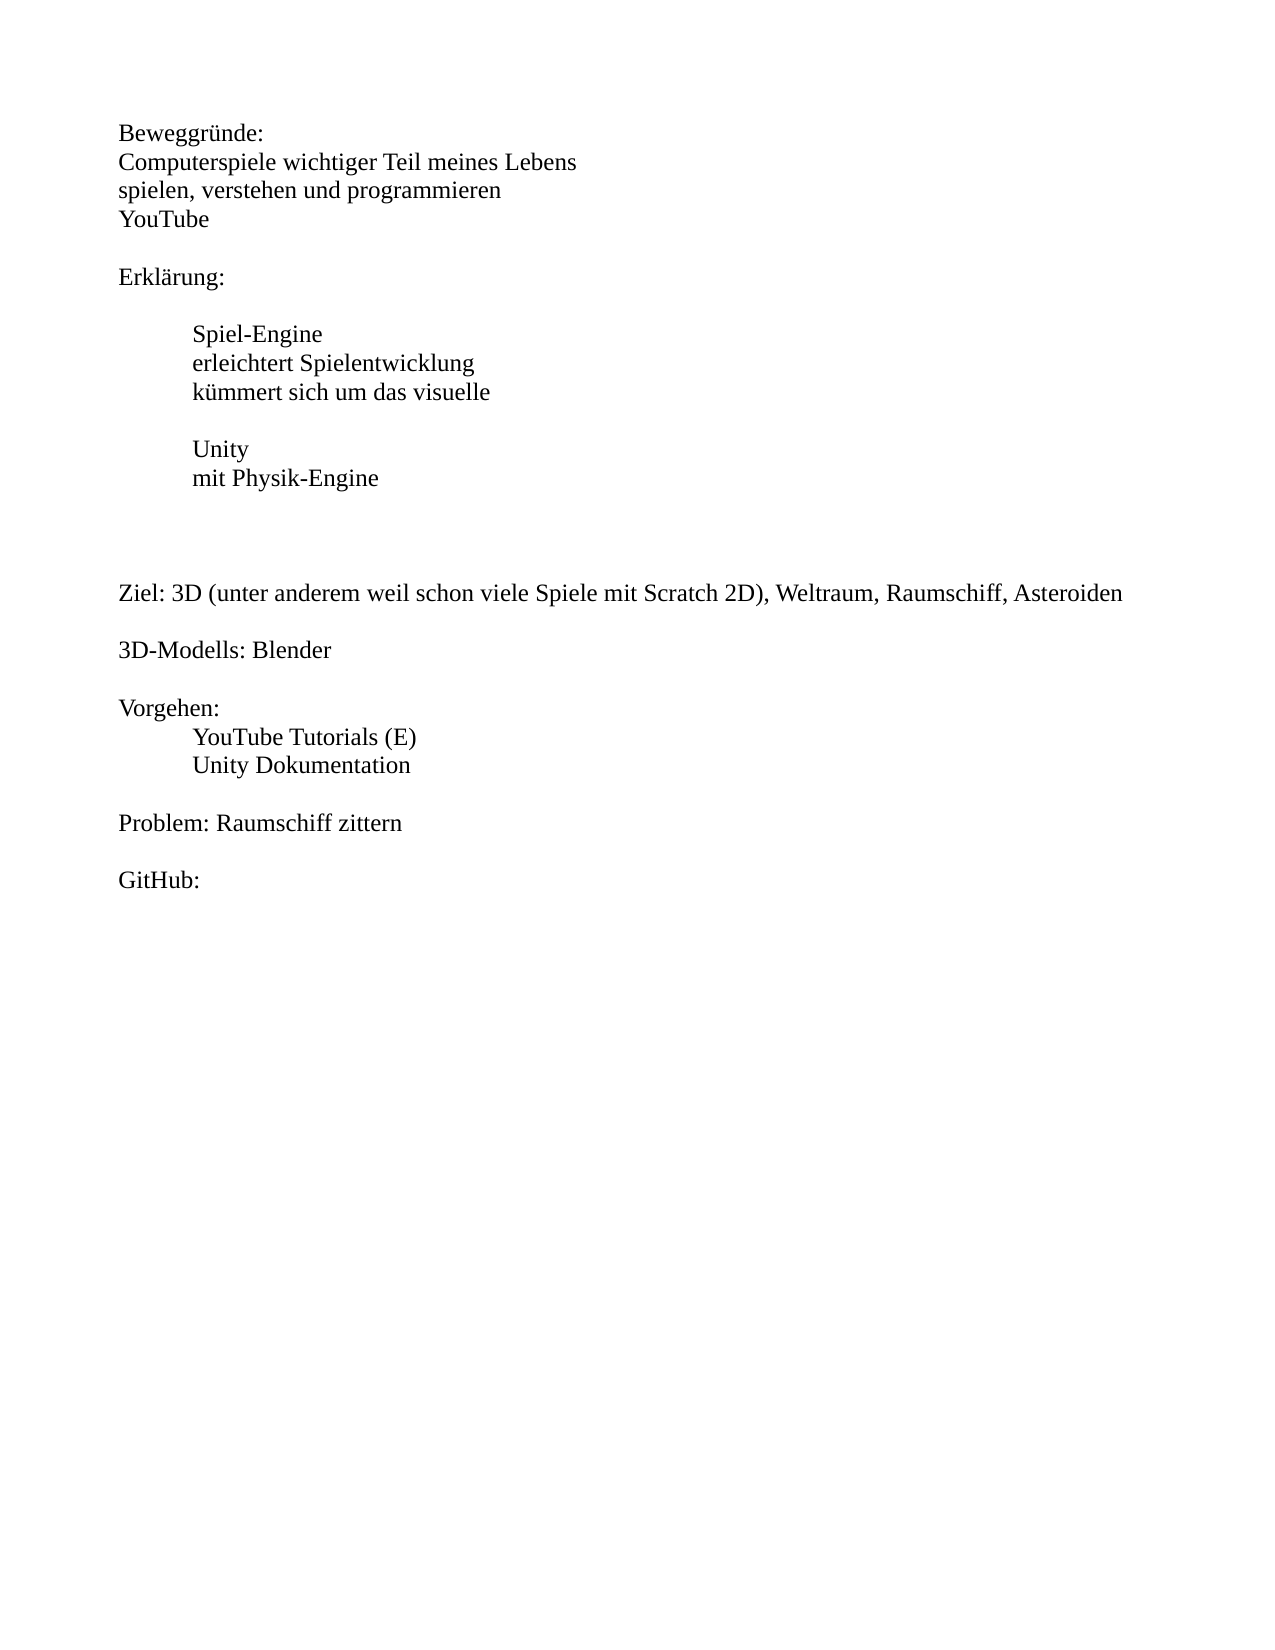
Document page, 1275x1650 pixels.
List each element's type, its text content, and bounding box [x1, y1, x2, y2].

text 3D-Modells: Blender [118, 636, 1157, 664]
text Computerspiele wichtiger Teil meines Lebens [118, 147, 1157, 176]
text kümmert sich um das visuelle [118, 377, 1157, 406]
text YouTube Tutorials (E) [118, 722, 1157, 751]
text GitHub: [118, 866, 1157, 894]
text mit Physik-Engine [118, 463, 1157, 492]
text spielen, verstehen und programmieren [118, 176, 1157, 204]
text Unity Dokumentation [118, 751, 1157, 779]
text Erklärung: [118, 262, 1157, 291]
text Spiel-Engine [118, 319, 1157, 348]
text Ziel: 3D (unter anderem weil schon viele Spiele mit Scratch 2D), Weltraum, Raumschiff, Asteroiden [118, 578, 1157, 607]
text YouTube [118, 204, 1157, 233]
text Unity [118, 434, 1157, 463]
text Beweggründe: [118, 118, 1157, 147]
text Vorgehen: [118, 693, 1157, 722]
text Problem: Raumschiff zittern [118, 808, 1157, 837]
text erleichtert Spielentwicklung [118, 348, 1157, 377]
